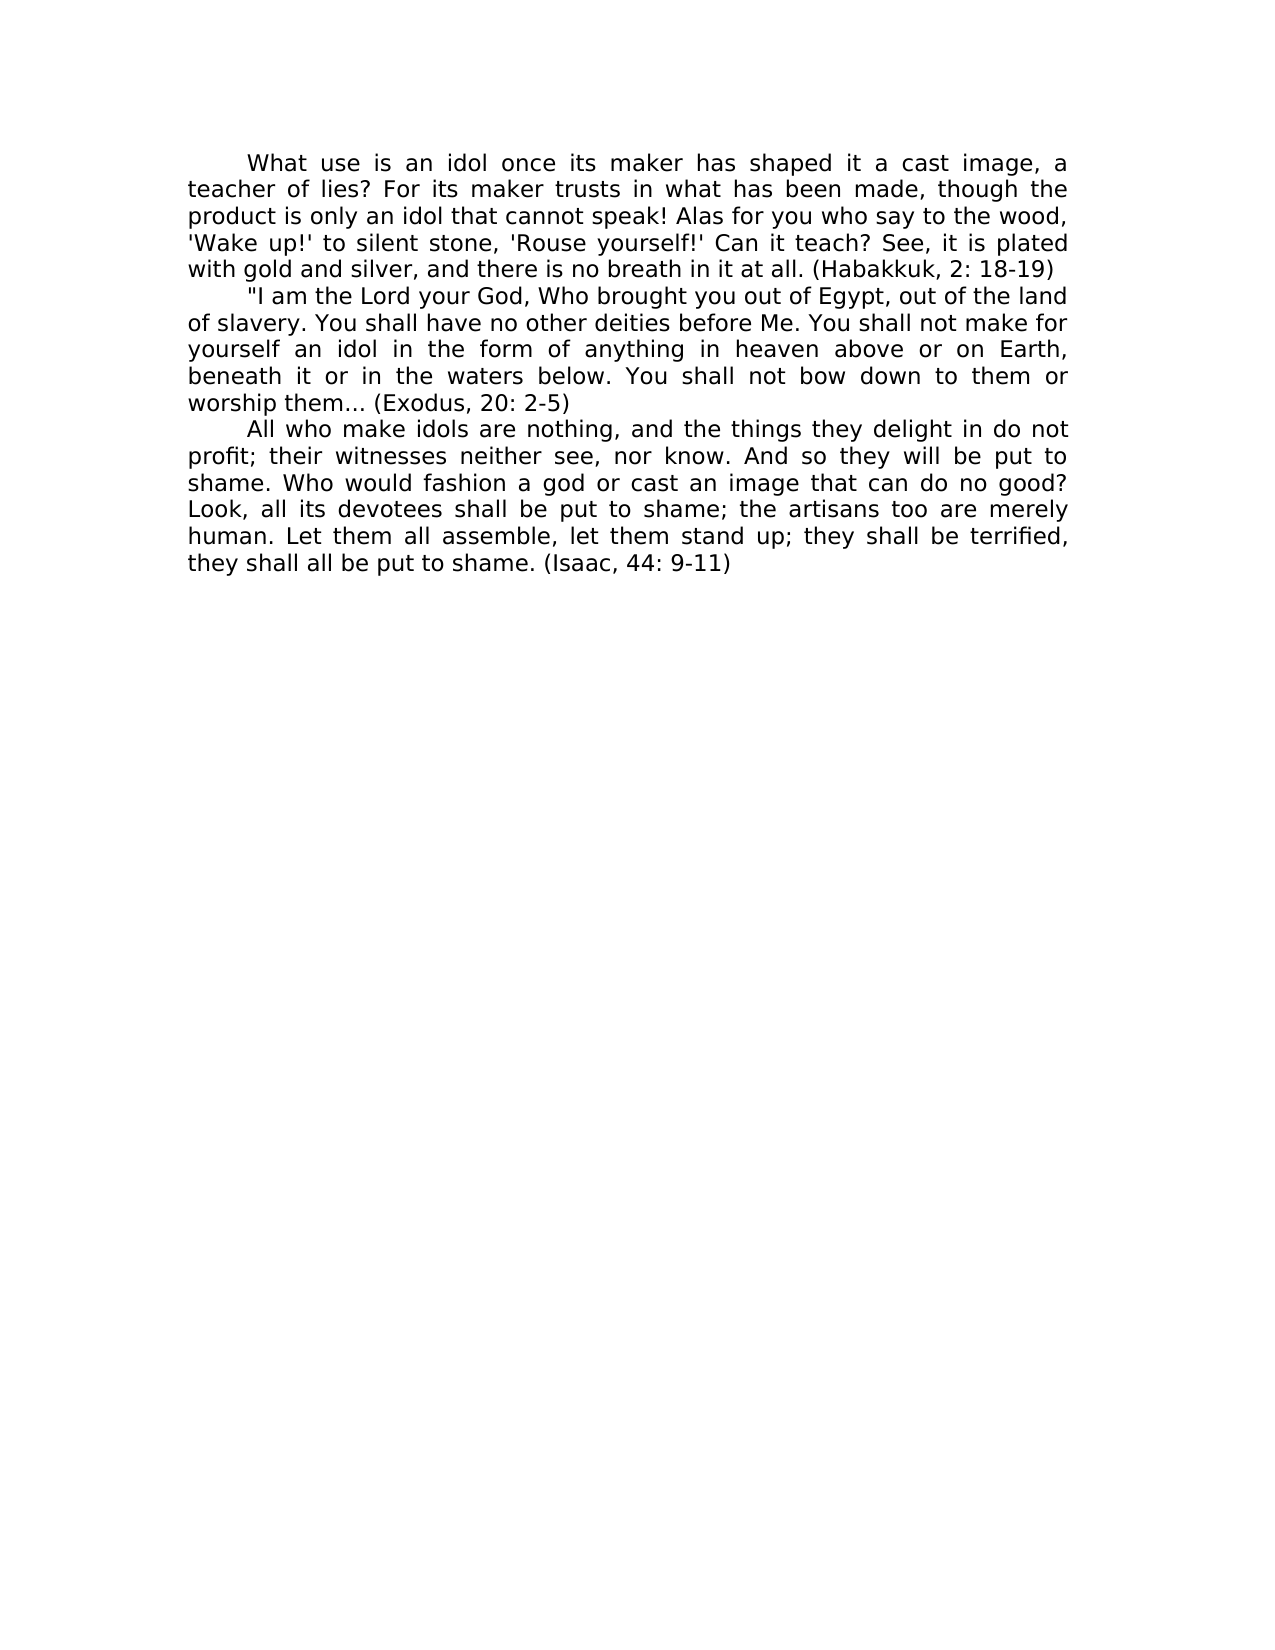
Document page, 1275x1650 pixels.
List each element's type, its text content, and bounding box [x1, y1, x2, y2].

text All who make idols are nothing, and the things they delight in do not profit; their witnesses neither see, nor know. And so they will be put to shame. Who would fashion a god or cast an image that can do no good? Look, all its devotees shall be put to shame; the artisans too are merely human. Let them all assemble, let them stand up; they shall be terrified, they shall all be put to shame. (Isaac, 44: 9-11) [187, 417, 1070, 577]
text What use is an idol once its maker has shaped it a cast image, a teacher of lies? For its maker trusts in what has been made, though the product is only an idol that cannot speak! Alas for you who say to the wood, 'Wake up!' to silent stone, 'Rouse yourself!' Can it teach? See, it is plated with gold and silver, and there is no breath in it at all. (Habakkuk, 2: 18-19) [187, 150, 1070, 283]
text "I am the Lord your God, Who brought you out of Egypt, out of the land of slavery. You shall have no other deities before Me. You shall not make for yourself an idol in the form of anything in heaven above or on Earth, beneath it or in the waters below. You shall not bow down to them or worship them... (Exodus, 20: 2-5) [187, 283, 1070, 417]
